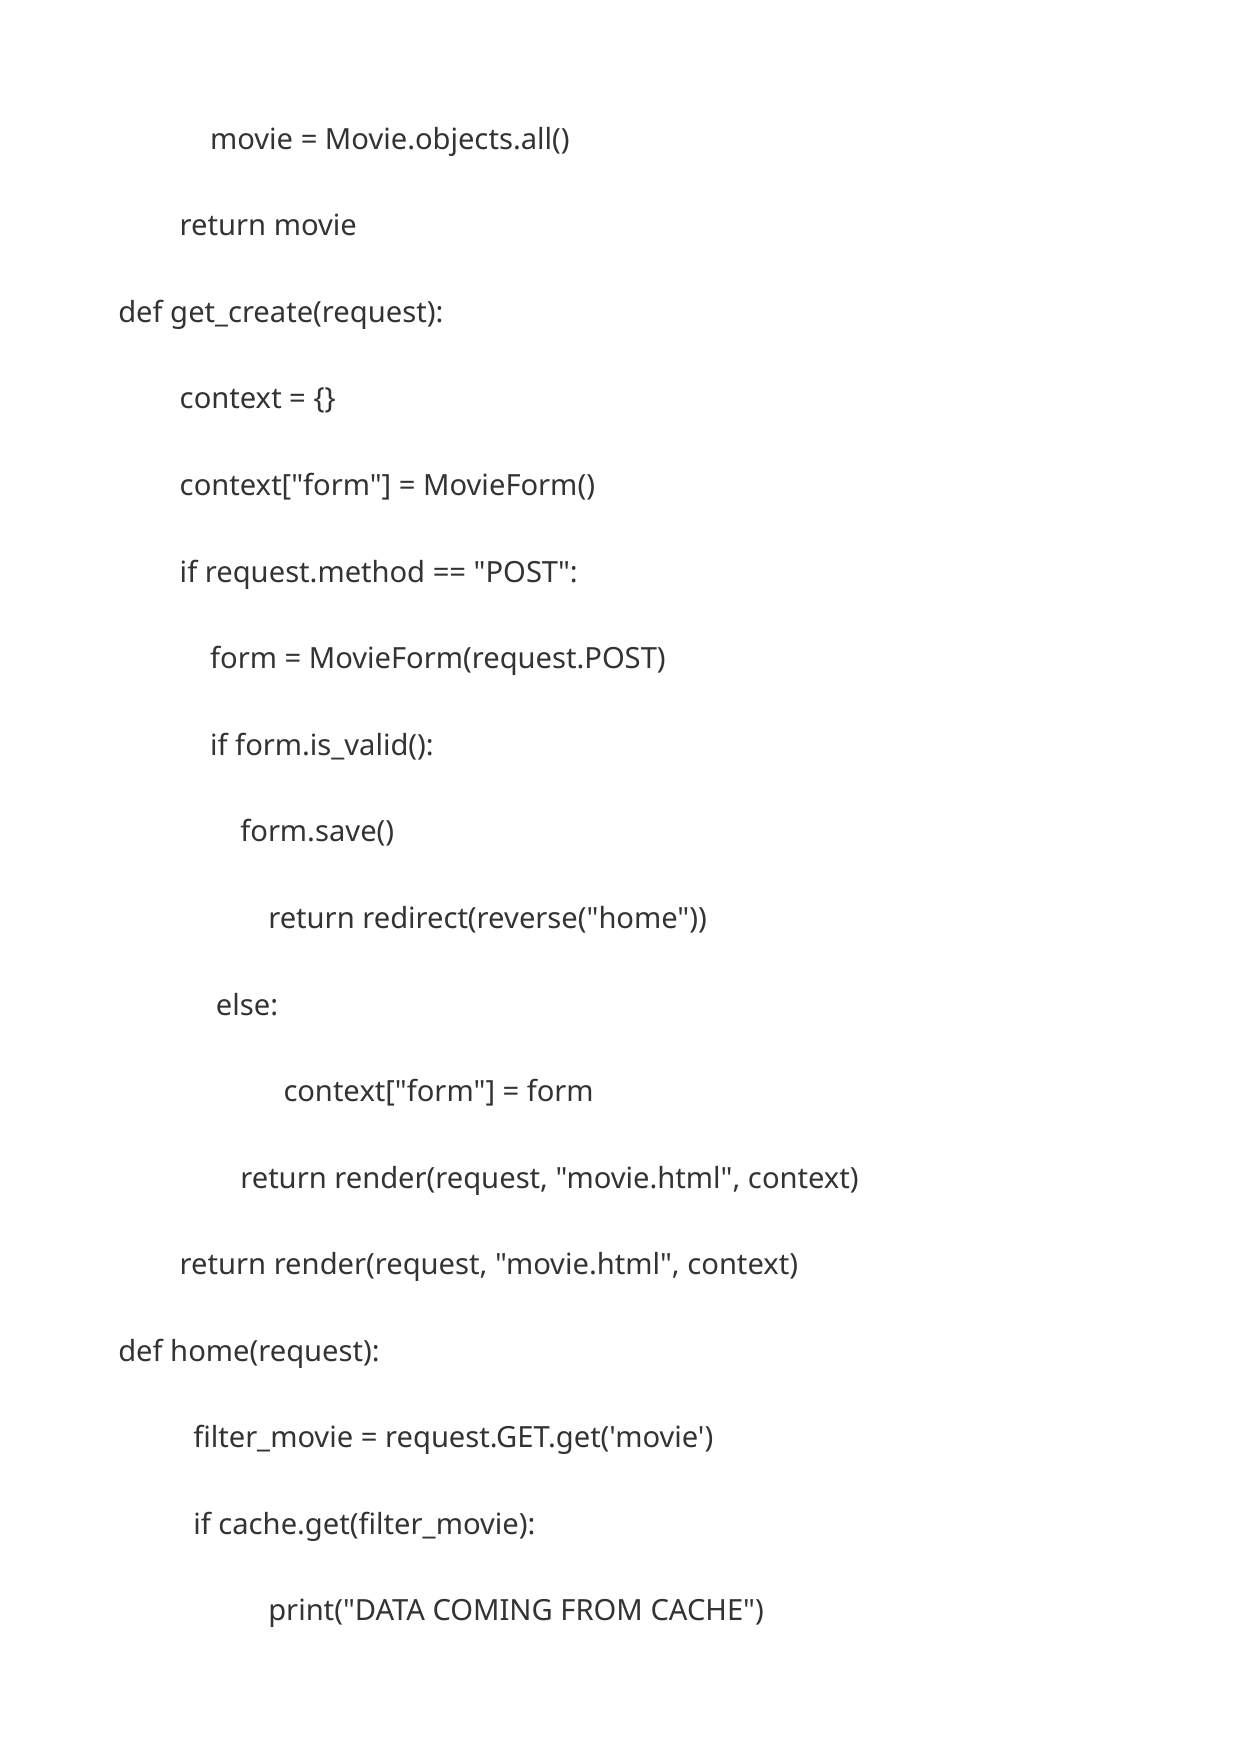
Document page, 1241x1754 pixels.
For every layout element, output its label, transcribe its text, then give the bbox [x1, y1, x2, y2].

text if request.method == "POST": [149, 551, 1091, 591]
text form = MovieForm(request.POST) [149, 637, 1091, 677]
text def home(request): [118, 1330, 1091, 1370]
text form.save() [149, 811, 1091, 850]
text print("DATA COMING FROM CACHE") [149, 1590, 1091, 1629]
text return render(request, "movie.html", context) [149, 1243, 1091, 1283]
text context = {} [149, 378, 1091, 417]
text def get_create(request): [118, 291, 1091, 331]
text context["form"] = MovieForm() [149, 464, 1091, 504]
text return redirect(reverse("home")) [149, 897, 1091, 937]
text context["form"] = form [149, 1070, 1091, 1110]
text movie = Movie.objects.all() [149, 118, 1091, 158]
text return render(request, "movie.html", context) [149, 1157, 1091, 1197]
text return movie [149, 205, 1091, 244]
text else: [149, 984, 1091, 1023]
text if form.is_valid(): [149, 724, 1091, 764]
text if cache.get(filter_movie): [149, 1503, 1091, 1543]
text filter_movie = request.GET.get('movie') [149, 1417, 1091, 1456]
